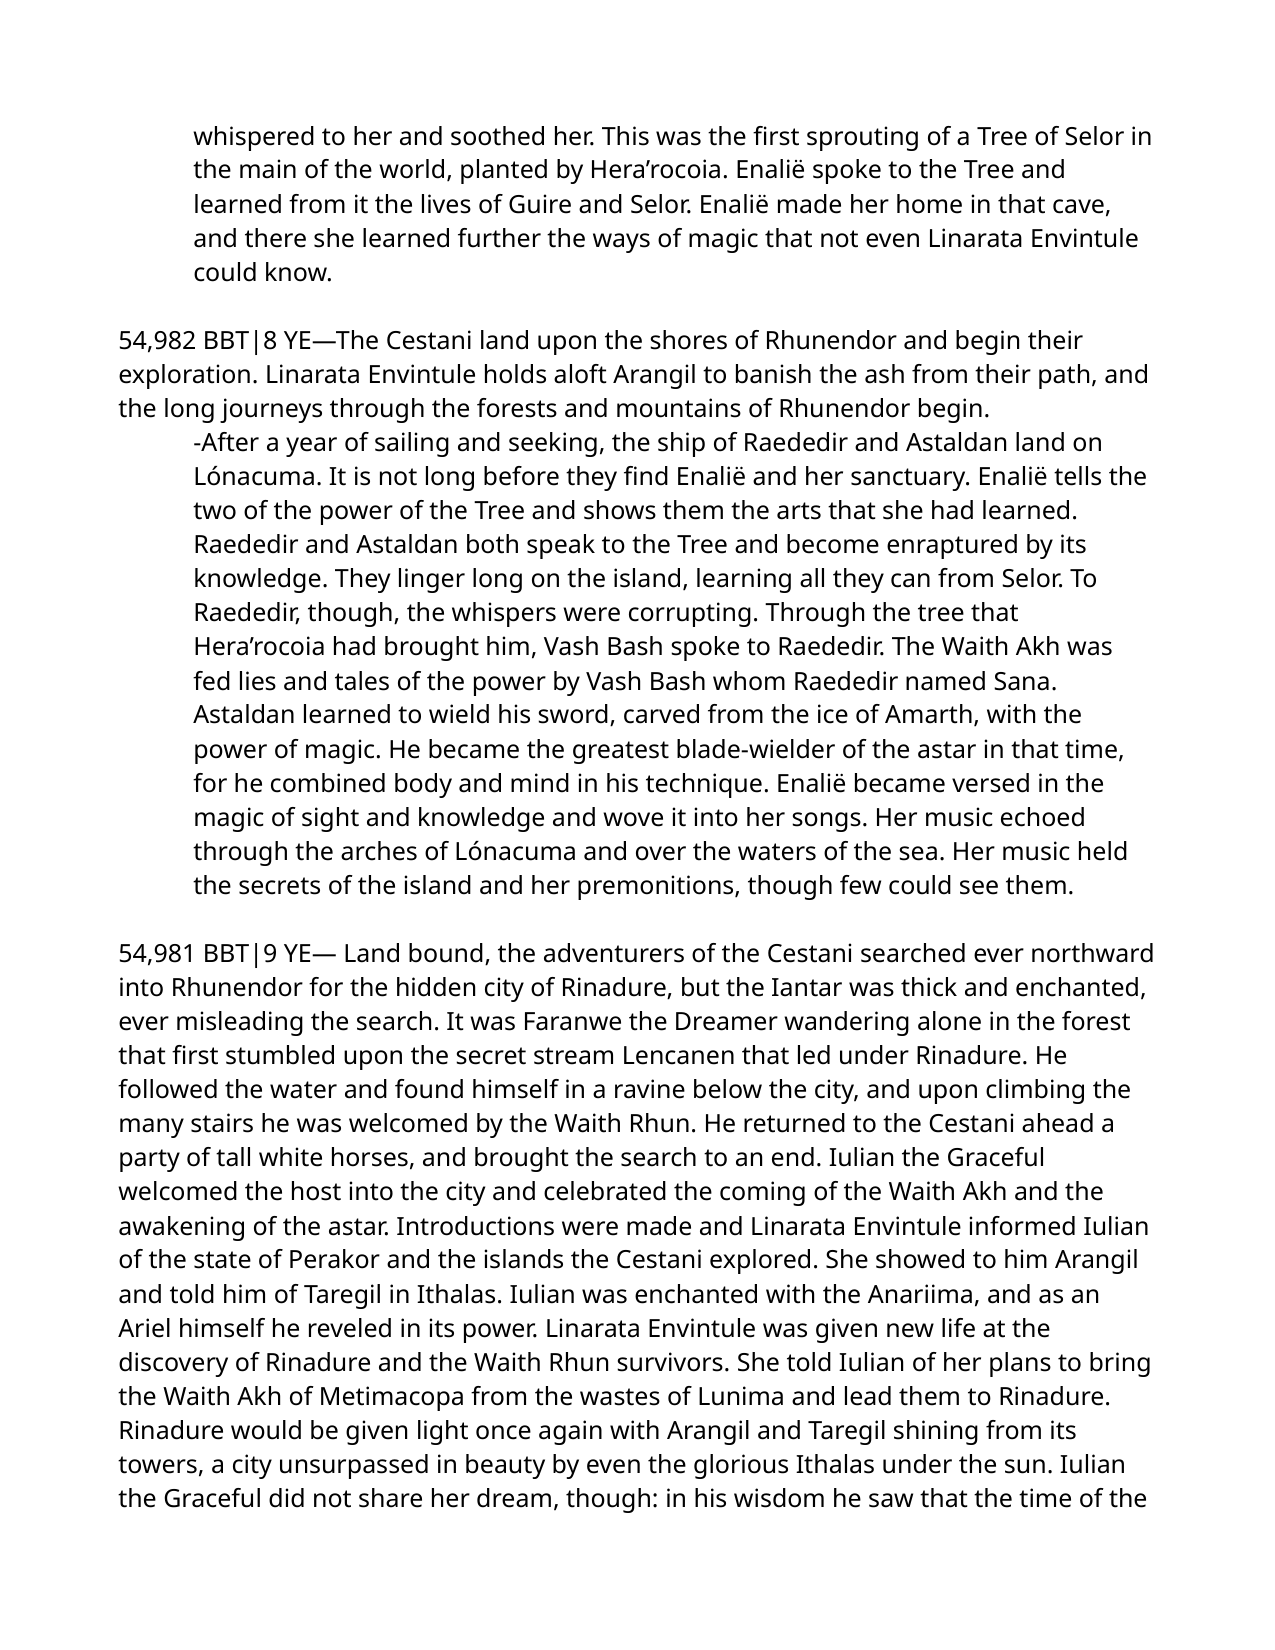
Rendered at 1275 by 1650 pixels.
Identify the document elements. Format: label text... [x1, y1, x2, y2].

text -After a year of sailing and seeking, the ship of Raededir and Astaldan land on Lónacuma. It is not long before they find Enalië and her sanctuary. Enalië tells the two of the power of the Tree and shows them the arts that she had learned. Raededir and Astaldan both speak to the Tree and become enraptured by its knowledge. They linger long on the island, learning all they can from Selor. To Raededir, though, the whispers were corrupting. Through the tree that Hera’rocoia had brought him, Vash Bash spoke to Raededir. The Waith Akh was fed lies and tales of the power by Vash Bash whom Raededir named Sana. Astaldan learned to wield his sword, carved from the ice of Amarth, with the power of magic. He became the greatest blade-wielder of the astar in that time, for he combined body and mind in his technique. Enalië became versed in the magic of sight and knowledge and wove it into her songs. Her music echoed through the arches of Lónacuma and over the waters of the sea. Her music held the secrets of the island and her premonitions, though few could see them. [193, 425, 1157, 902]
text whispered to her and soothed her. This was the first sprouting of a Tree of Selor in the main of the world, planted by Hera’rocoia. Enalië spoke to the Tree and learned from it the lives of Guire and Selor. Enalië made her home in that cave, and there she learned further the ways of magic that not even Linarata Envintule could know. [193, 118, 1157, 288]
text 54,982 BBT|8 YE—The Cestani land upon the shores of Rhunendor and begin their exploration. Linarata Envintule holds aloft Arangil to banish the ash from their path, and the long journeys through the forests and mountains of Rhunendor begin. [118, 322, 1157, 425]
text 54,981 BBT|9 YE— Land bound, the adventurers of the Cestani searched ever northward into Rhunendor for the hidden city of Rinadure, but the Iantar was thick and enchanted, ever misleading the search. It was Faranwe the Dreamer wandering alone in the forest that first stumbled upon the secret stream Lencanen that led under Rinadure. He followed the water and found himself in a ravine below the city, and upon climbing the many stairs he was welcomed by the Waith Rhun. He returned to the Cestani ahead a party of tall white horses, and brought the search to an end. Iulian the Graceful welcomed the host into the city and celebrated the coming of the Waith Akh and the awakening of the astar. Introductions were made and Linarata Envintule informed Iulian of the state of Perakor and the islands the Cestani explored. She showed to him Arangil and told him of Taregil in Ithalas. Iulian was enchanted with the Anariima, and as an Ariel himself he reveled in its power. Linarata Envintule was given new life at the discovery of Rinadure and the Waith Rhun survivors. She told Iulian of her plans to bring the Waith Akh of Metimacopa from the wastes of Lunima and lead them to Rinadure. Rinadure would be given light once again with Arangil and Taregil shining from its towers, a city unsurpassed in beauty by even the glorious Ithalas under the sun. Iulian the Graceful did not share her dream, though: in his wisdom he saw that the time of the [118, 936, 1157, 1515]
